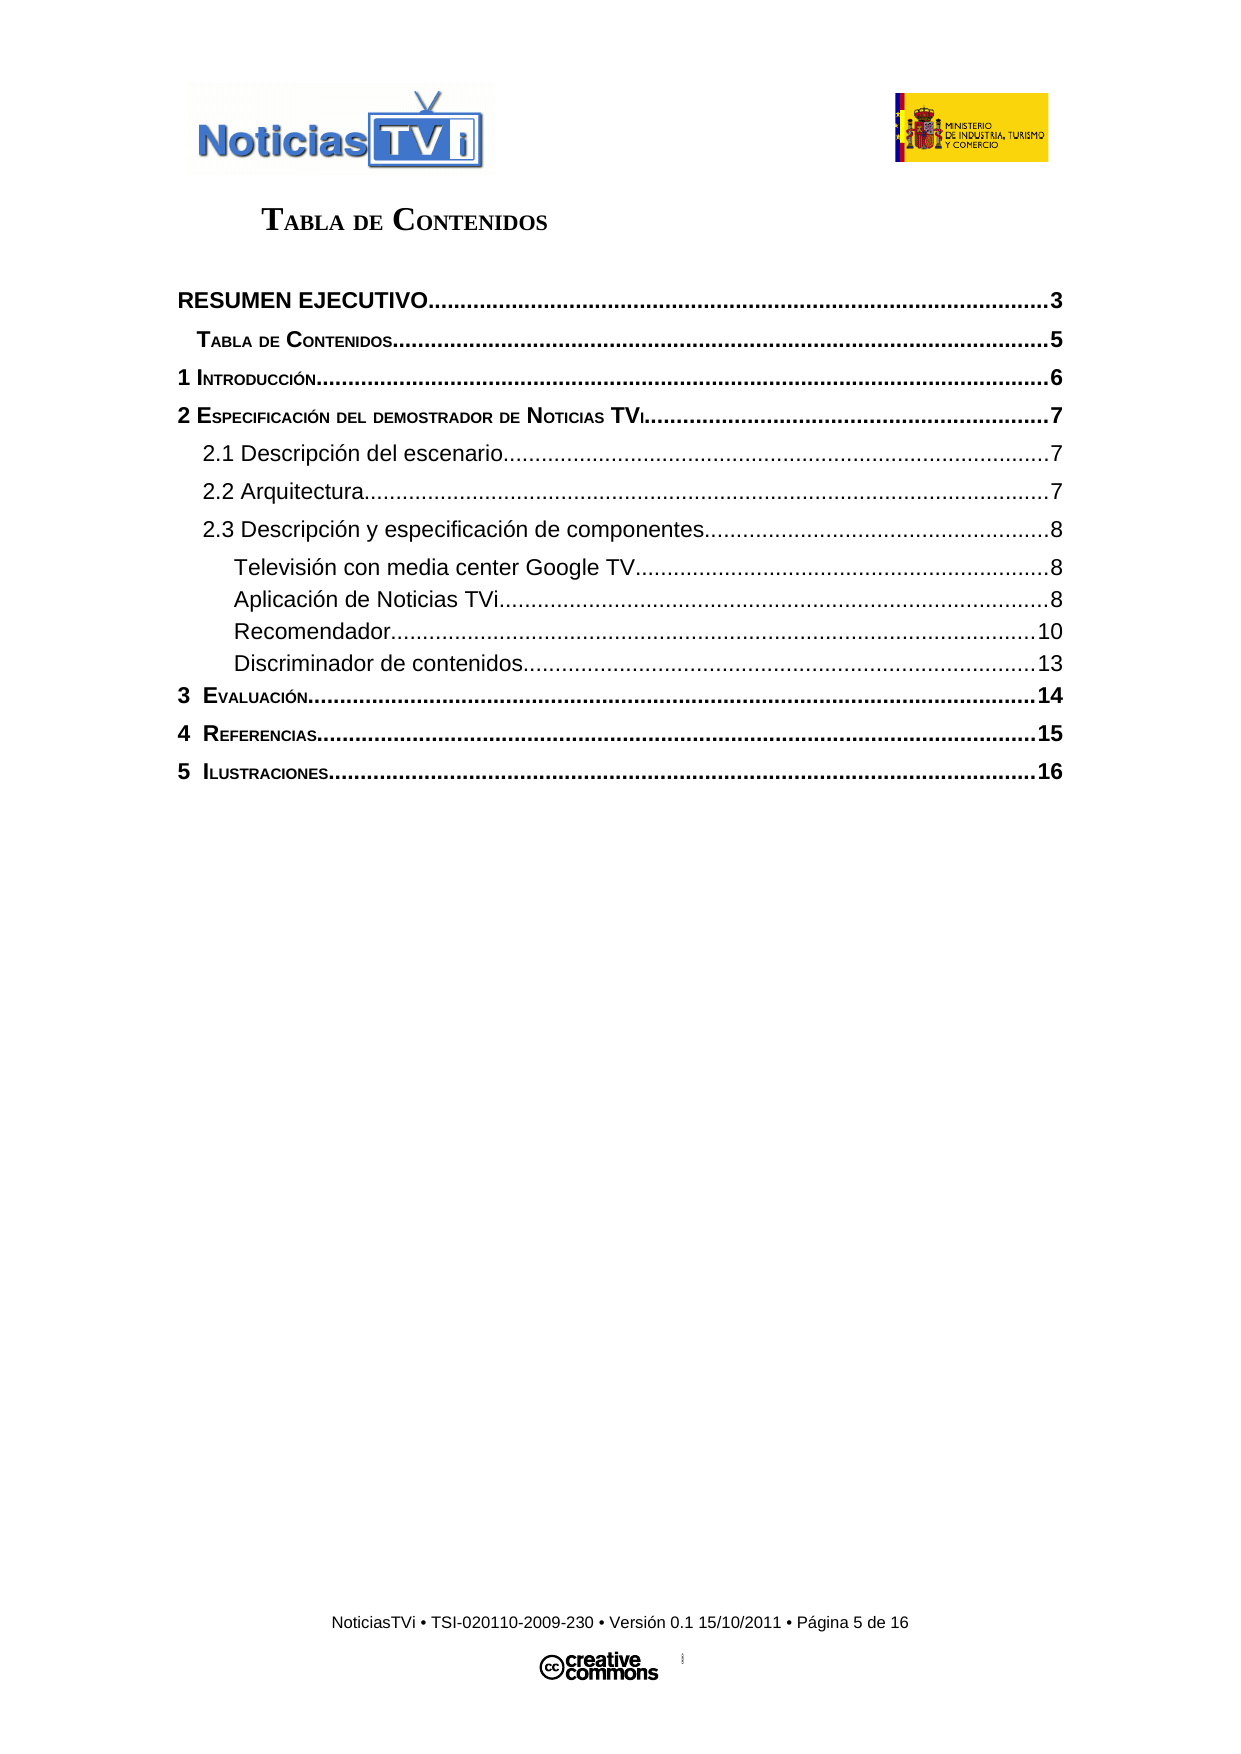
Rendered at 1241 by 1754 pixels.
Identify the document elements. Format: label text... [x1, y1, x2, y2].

text 3 Evaluación 14 [177, 682, 1063, 708]
text 2.1 Descripción del escenario 7 [202, 441, 1063, 466]
text 2.2 Arquitectura 7 [202, 479, 1063, 504]
subtitle Tabla de Contenidos [177, 201, 1063, 237]
text Tabla de Contenidos 5 [177, 326, 1063, 352]
text 1 Introducción 6 [177, 364, 1063, 390]
text 2 Especificación del demostrador de Noticias TVi 7 [177, 402, 1063, 428]
text 4 Referencias 15 [177, 721, 1063, 746]
text 2.3 Descripción y especificación de componentes 8 [202, 517, 1063, 542]
text 5 Ilustraciones 16 [177, 759, 1063, 784]
text Televisión con media center Google TV 8 [227, 555, 1063, 581]
text RESUMEN EJECUTIVO 3 [177, 288, 1063, 314]
text Discriminador de contenidos 13 [227, 651, 1063, 676]
picture [895, 93, 1049, 162]
text Aplicación de Noticias TVi 8 [227, 587, 1063, 612]
picture [187, 83, 496, 175]
text Recomendador 10 [227, 619, 1063, 644]
